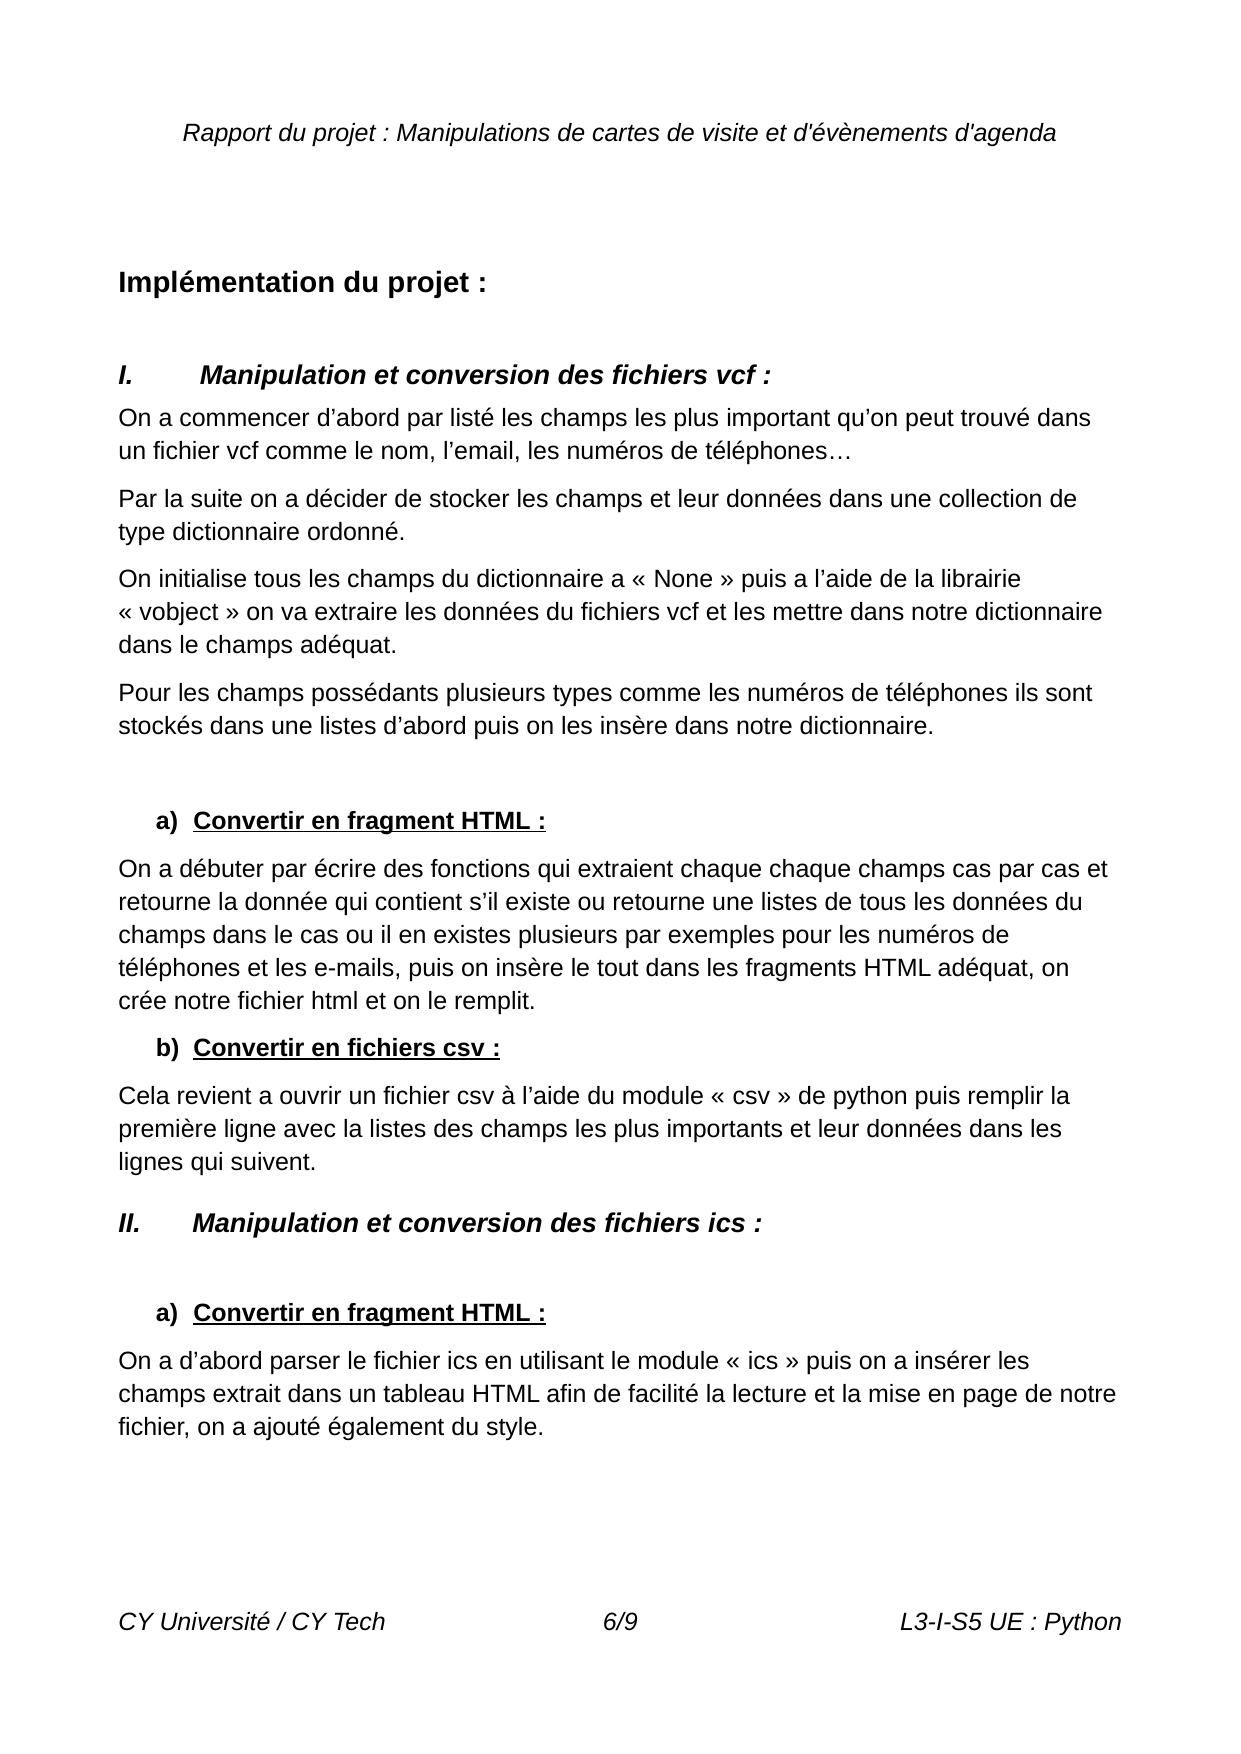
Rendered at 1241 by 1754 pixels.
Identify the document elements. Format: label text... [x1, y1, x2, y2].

list Convertir en fichiers csv : [156, 1033, 1122, 1062]
text On a débuter par écrire des fonctions qui extraient chaque chaque champs cas par cas et retourne la donnée qui contient s’il existe ou retourne une listes de tous les données du champs dans le cas ou il en existes plusieurs par exemples pour les numéros de téléphones et les e-mails, puis on insère le tout dans les fragments HTML adéquat, on crée notre fichier html et on le remplit. [118, 854, 1122, 1014]
text Pour les champs possédants plusieurs types comme les numéros de téléphones ils sont stockés dans une listes d’abord puis on les insère dans notre dictionnaire. [118, 678, 1122, 739]
list Convertir en fragment HTML : [156, 1298, 1122, 1327]
list Convertir en fragment HTML : [156, 806, 1122, 835]
subtitle Manipulation et conversion des fichiers vcf : [118, 359, 1122, 390]
text Cela revient a ouvrir un fichier csv à l’aide du module « csv » de python puis remplir la première ligne avec la listes des champs les plus importants et leur données dans les lignes qui suivent. [118, 1081, 1122, 1176]
subtitle Manipulation et conversion des fichiers ics : [118, 1207, 1122, 1238]
text On a commencer d’abord par listé les champs les plus important qu’on peut trouvé dans un fichier vcf comme le nom, l’email, les numéros de téléphones… [118, 403, 1122, 465]
subtitle Implémentation du projet : [118, 265, 1122, 299]
text On a d’abord parser le fichier ics en utilisant le module « ics » puis on a insérer les champs extrait dans un tableau HTML afin de facilité la lecture et la mise en page de notre fichier, on a ajouté également du style. [118, 1346, 1122, 1441]
text On initialise tous les champs du dictionnaire a « None » puis a l’aide de la librairie « vobject » on va extraire les données du fichiers vcf et les mettre dans notre dictionnaire dans le champs adéquat. [118, 564, 1122, 659]
text Par la suite on a décider de stocker les champs et leur données dans une collection de type dictionnaire ordonné. [118, 483, 1122, 545]
